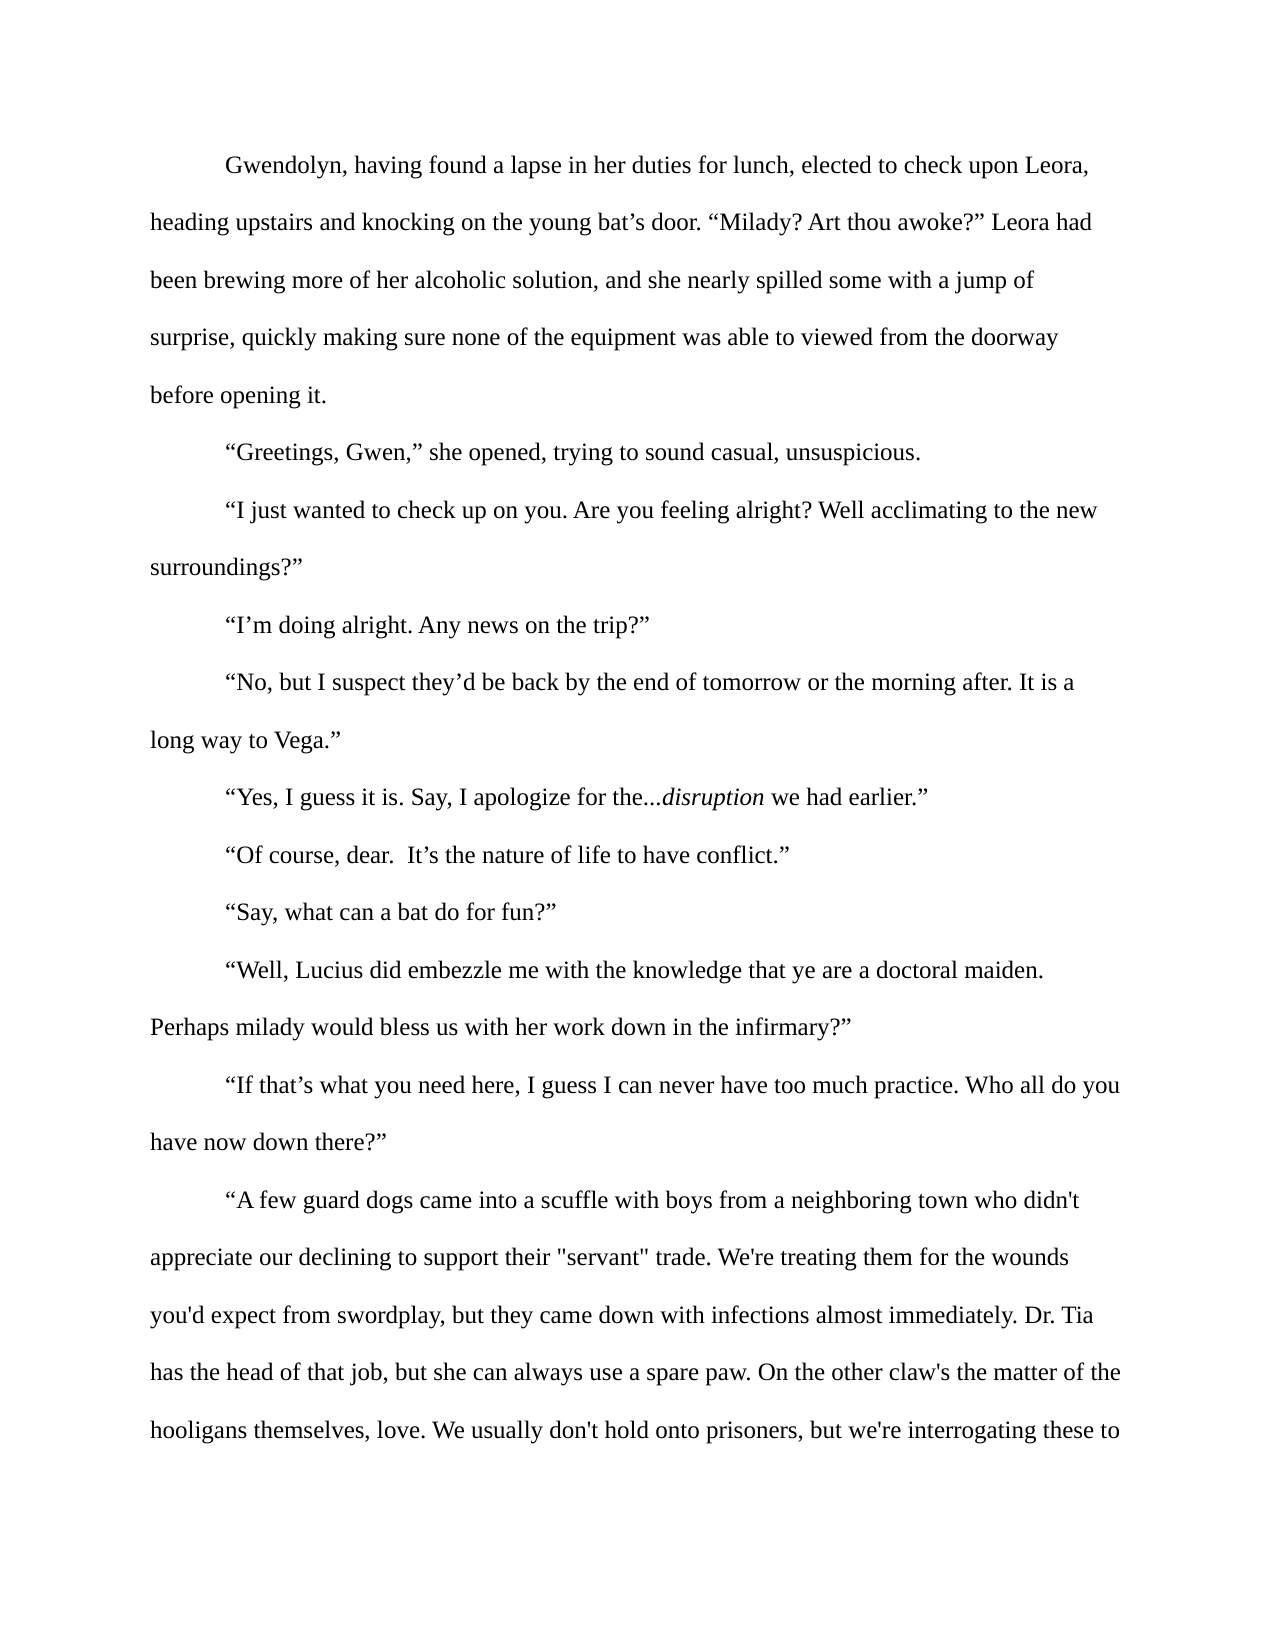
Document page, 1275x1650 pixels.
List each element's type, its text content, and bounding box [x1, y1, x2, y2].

text “A few guard dogs came into a scuffle with boys from a neighboring town who didn't appreciate our declining to support their "servant" trade. We're treating them for the wounds you'd expect from swordplay, but they came down with infections almost immediately. Dr. Tia has the head of that job, but she can always use a spare paw. On the other claw's the matter of the hooligans themselves, love. We usually don't hold onto prisoners, but we're interrogating these to [150, 1185, 1125, 1444]
text “I just wanted to check up on you. Are you feeling alright? Well acclimating to the new surroundings?” [150, 495, 1125, 581]
text “No, but I suspect they’d be back by the end of tomorrow or the morning after. It is a long way to Vega.” [150, 667, 1125, 754]
text Gwendolyn, having found a lapse in her duties for lunch, elected to check upon Leora, heading upstairs and knocking on the young bat’s door. “Milady? Art thou awoke?” Leora had been brewing more of her alcoholic solution, and she nearly spilled some with a jump of surprise, quickly making sure none of the equipment was able to viewed from the doorway before opening it. [150, 150, 1125, 409]
text “Well, Lucius did embezzle me with the knowledge that ye are a doctoral maiden. Perhaps milady would bless us with her work down in the infirmary?” [150, 955, 1125, 1041]
text “Say, what can a bat do for fun?” [150, 897, 1125, 926]
text “I’m doing alright. Any news on the trip?” [150, 610, 1125, 639]
text “Yes, I guess it is. Say, I apologize for the...disruption we had earlier.” [150, 782, 1125, 811]
text “Greetings, Gwen,” she opened, trying to sound casual, unsuspicious. [150, 437, 1125, 466]
text “Of course, dear. It’s the nature of life to have conflict.” [150, 840, 1125, 869]
text “If that’s what you need here, I guess I can never have too much practice. Who all do you have now down there?” [150, 1070, 1125, 1156]
